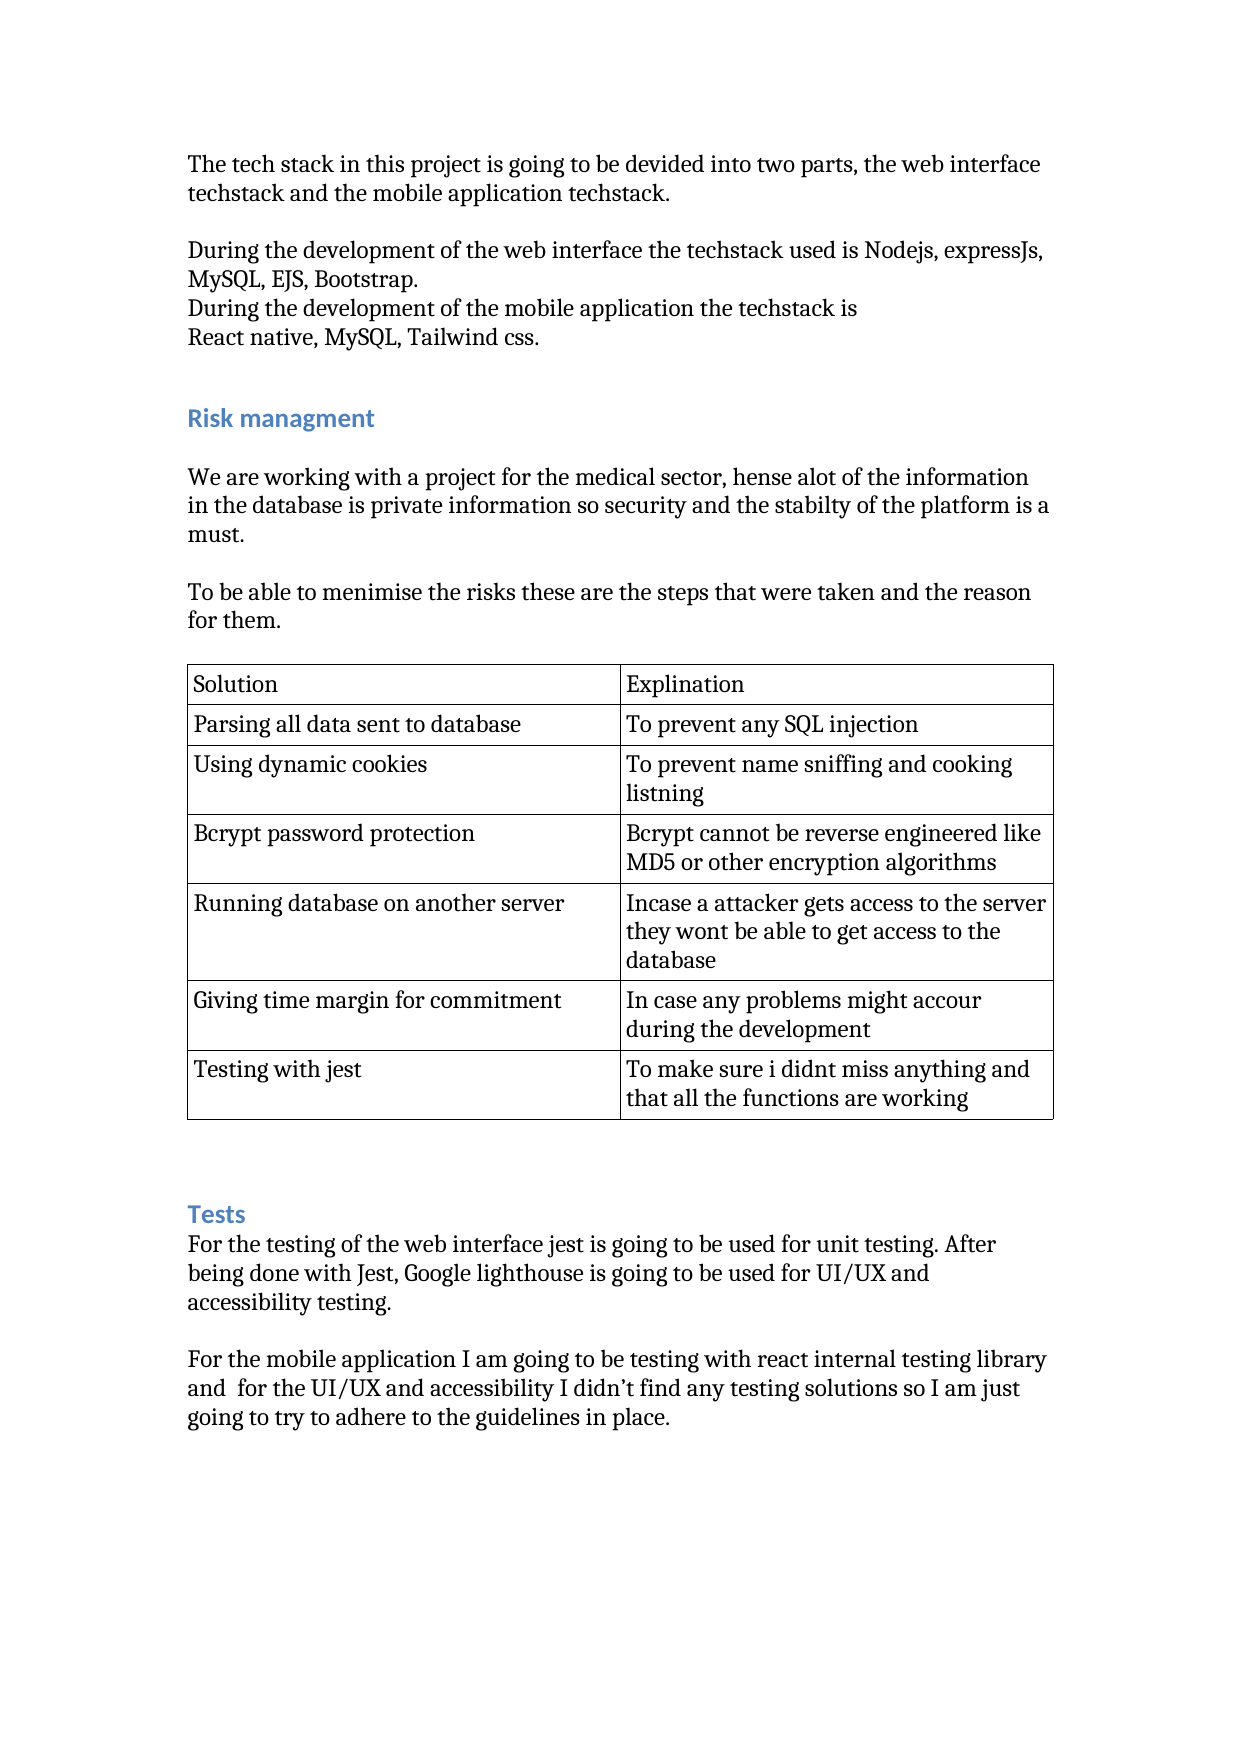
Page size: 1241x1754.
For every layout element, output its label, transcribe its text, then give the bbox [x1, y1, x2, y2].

table_cell Bcrypt password protection [188, 815, 620, 883]
text We are working with a project for the medical sector, hense alot of the information in the database is private information so security and the stabilty of the platform is a must. [187, 463, 1053, 549]
text The tech stack in this project is going to be devided into two parts, the web interface techstack and the mobile application techstack. [187, 150, 1053, 207]
table_cell To prevent name sniffing and cooking listning [621, 746, 1053, 813]
table_cell Bcrypt cannot be reverse engineered like MD5 or other encryption algorithms [621, 815, 1053, 883]
table_cell Testing with jest [188, 1051, 620, 1118]
table_cell Incase a attacker gets access to the server they wont be able to get access to the database [621, 884, 1053, 980]
table_cell Running database on another server [188, 884, 620, 980]
table_header Solution [188, 665, 620, 704]
text To be able to menimise the risks these are the steps that were taken and the reason for them. [187, 578, 1053, 635]
table_cell In case any problems might accour during the development [621, 981, 1053, 1049]
table_cell To make sure i didnt miss anything and that all the functions are working [621, 1051, 1053, 1118]
table_cell To prevent any SQL injection [621, 705, 1053, 744]
table_cell Giving time margin for commitment [188, 981, 620, 1049]
subtitle Tests [187, 1197, 1053, 1230]
text For the mobile application I am going to be testing with react internal testing library and for the UI/UX and accessibility I didn’t find any testing solutions so I am just going to try to adhere to the guidelines in place. [187, 1345, 1053, 1431]
table_header Explination [621, 665, 1053, 704]
text During the development of the web interface the techstack used is Nodejs, expressJs, MySQL, EJS, Bootstrap. [187, 236, 1053, 294]
table_cell Parsing all data sent to database [188, 705, 620, 744]
text React native, MySQL, Tailwind css. [187, 322, 1053, 351]
subtitle Risk managment [187, 401, 1053, 434]
text During the development of the mobile application the techstack is [187, 294, 1053, 322]
text For the testing of the web interface jest is going to be used for unit testing. After being done with Jest, Google lighthouse is going to be used for UI/UX and accessibility testing. [187, 1230, 1053, 1316]
table_cell Using dynamic cookies [188, 746, 620, 813]
